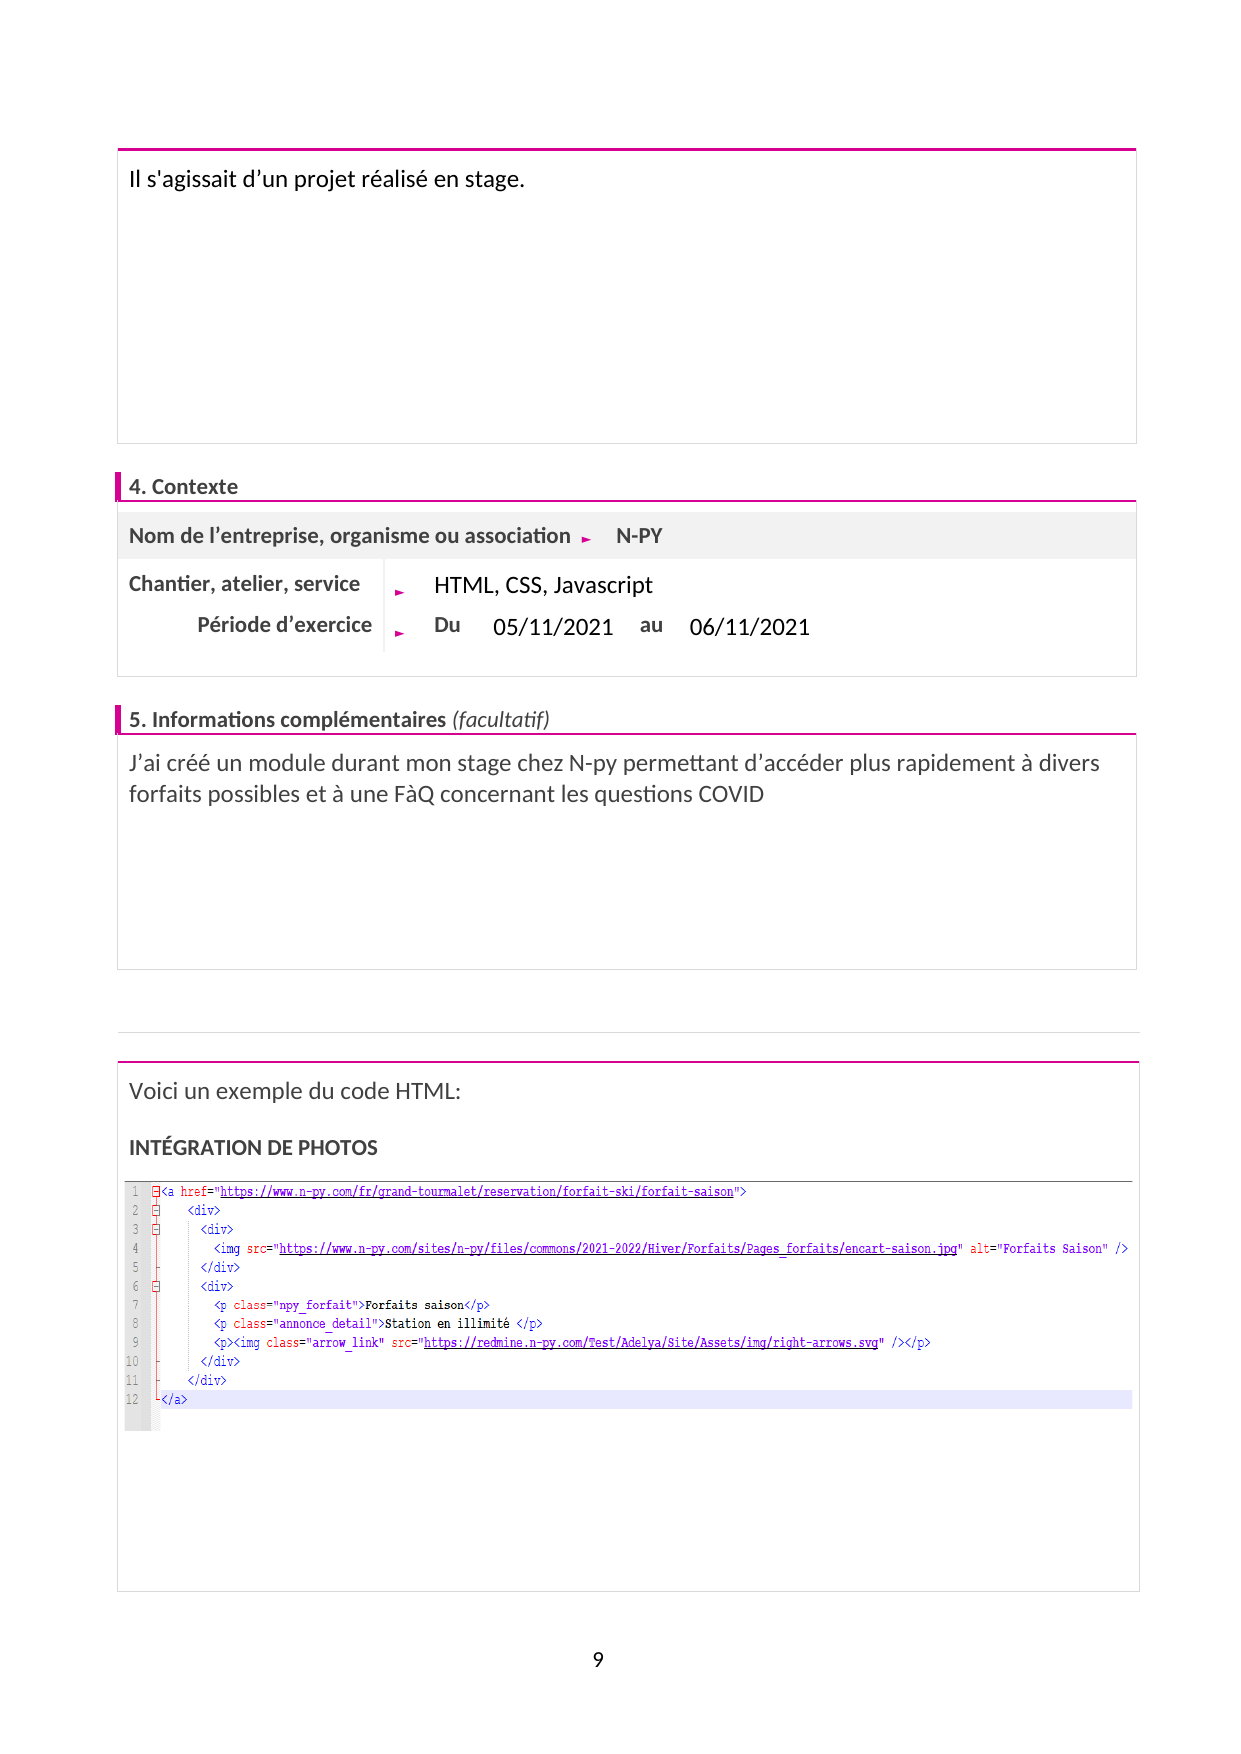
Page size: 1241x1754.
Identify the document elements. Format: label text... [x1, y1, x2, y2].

table_cell au [628, 611, 678, 652]
table_cell Chantier, atelier, service [118, 569, 383, 611]
picture [124, 1181, 1133, 1431]
table_cell 05/11/2021 [482, 611, 628, 652]
table_cell [118, 652, 1136, 676]
table_cell ► [385, 611, 423, 652]
table_cell 4. Contexte [121, 472, 1136, 500]
table_cell J’ai créé un module durant mon stage chez N-py permettant d’accéder plus rapidement à divers forfaits possibles et à une FàQ concernant les questions COVID [118, 735, 1136, 969]
table_cell 5. Informations complémentaires (facultatif) [121, 705, 1136, 733]
table_cell [118, 444, 1136, 472]
table_cell Voici un exemple du code HTML: INTÉGRATION DE PHOTOS [118, 1063, 1139, 1591]
table_cell Période d’exercice [118, 611, 383, 652]
table_cell Il s'agissait d’un projet réalisé en stage. [118, 151, 1136, 443]
table_cell N-PY [605, 512, 1136, 559]
table_cell [118, 502, 605, 512]
table_header [118, 1033, 1139, 1061]
table_cell [385, 559, 1136, 569]
table_cell Nom de l’entreprise, organisme ou association ► [118, 512, 605, 559]
table_cell 06/11/2021 [678, 611, 1136, 652]
table_cell Du [423, 611, 482, 652]
table_cell ► [385, 569, 423, 611]
table_cell HTML, CSS, Javascript [423, 569, 1136, 611]
table_cell [118, 677, 1136, 705]
table_cell [605, 502, 1136, 512]
table_cell [118, 559, 383, 569]
